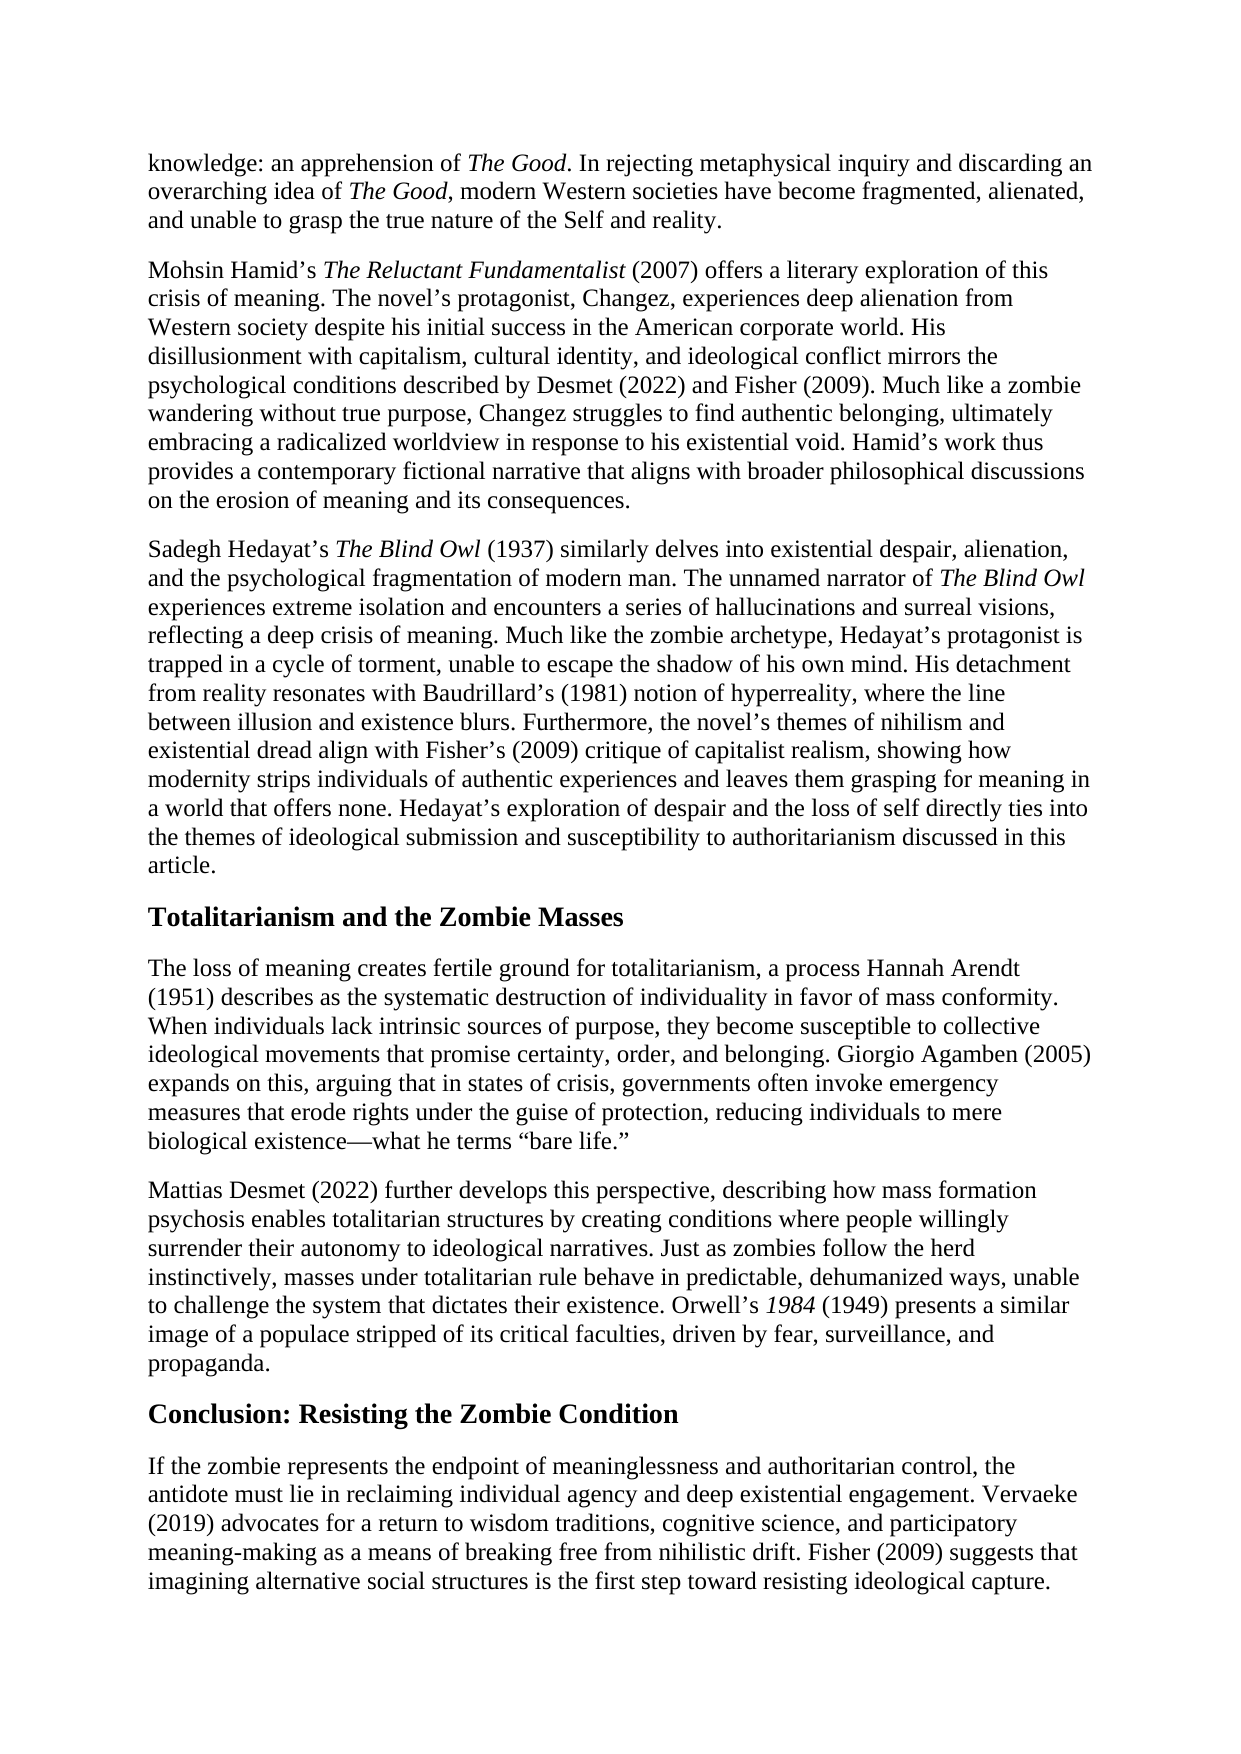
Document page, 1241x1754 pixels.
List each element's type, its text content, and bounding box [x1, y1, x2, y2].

text Sadegh Hedayat’s The Blind Owl (1937) similarly delves into existential despair, alienation, and the psychological fragmentation of modern man. The unnamed narrator of The Blind Owl experiences extreme isolation and encounters a series of hallucinations and surreal visions, reflecting a deep crisis of meaning. Much like the zombie archetype, Hedayat’s protagonist is trapped in a cycle of torment, unable to escape the shadow of his own mind. His detachment from reality resonates with Baudrillard’s (1981) notion of hyperreality, where the line between illusion and existence blurs. Furthermore, the novel’s themes of nihilism and existential dread align with Fisher’s (2009) critique of capitalist realism, showing how modernity strips individuals of authentic experiences and leaves them grasping for meaning in a world that offers none. Hedayat’s exploration of despair and the loss of self directly ties into the themes of ideological submission and susceptibility to authoritarianism discussed in this article. [148, 534, 1093, 879]
text If the zombie represents the endpoint of meaninglessness and authoritarian control, the antidote must lie in reclaiming individual agency and deep existential engagement. Vervaeke (2019) advocates for a return to wisdom traditions, cognitive science, and participatory meaning-making as a means of breaking free from nihilistic drift. Fisher (2009) suggests that imagining alternative social structures is the first step toward resisting ideological capture. [148, 1451, 1093, 1594]
subtitle Totalitarianism and the Zombie Masses [148, 900, 1093, 932]
text The loss of meaning creates fertile ground for totalitarianism, a process Hannah Arendt (1951) describes as the systematic destruction of individuality in favor of mass conformity. When individuals lack intrinsic sources of purpose, they become susceptible to collective ideological movements that promise certainty, order, and belonging. Giorgio Agamben (2005) expands on this, arguing that in states of crisis, governments often invoke emergency measures that erode rights under the guise of protection, reducing individuals to mere biological existence—what he terms “bare life.” [148, 953, 1093, 1154]
text Mattias Desmet (2022) further develops this perspective, describing how mass formation psychosis enables totalitarian structures by creating conditions where people willingly surrender their autonomy to ideological narratives. Just as zombies follow the herd instinctively, masses under totalitarian rule behave in predictable, dehumanized ways, unable to challenge the system that dictates their existence. Orwell’s 1984 (1949) presents a similar image of a populace stripped of its critical faculties, driven by fear, surveillance, and propaganda. [148, 1175, 1093, 1377]
text Mohsin Hamid’s The Reluctant Fundamentalist (2007) offers a literary exploration of this crisis of meaning. The novel’s protagonist, Changez, experiences deep alienation from Western society despite his initial success in the American corporate world. His disillusionment with capitalism, cultural identity, and ideological conflict mirrors the psychological conditions described by Desmet (2022) and Fisher (2009). Much like a zombie wandering without true purpose, Changez struggles to find authentic belonging, ultimately embracing a radicalized worldview in response to his existential void. Hamid’s work thus provides a contemporary fictional narrative that aligns with broader philosophical discussions on the erosion of meaning and its consequences. [148, 255, 1093, 513]
text knowledge: an apprehension of The Good. In rejecting metaphysical inquiry and discarding an overarching idea of The Good, modern Western societies have become fragmented, alienated, and unable to grasp the true nature of the Self and reality. [148, 148, 1093, 234]
subtitle Conclusion: Resisting the Zombie Condition [148, 1397, 1093, 1430]
